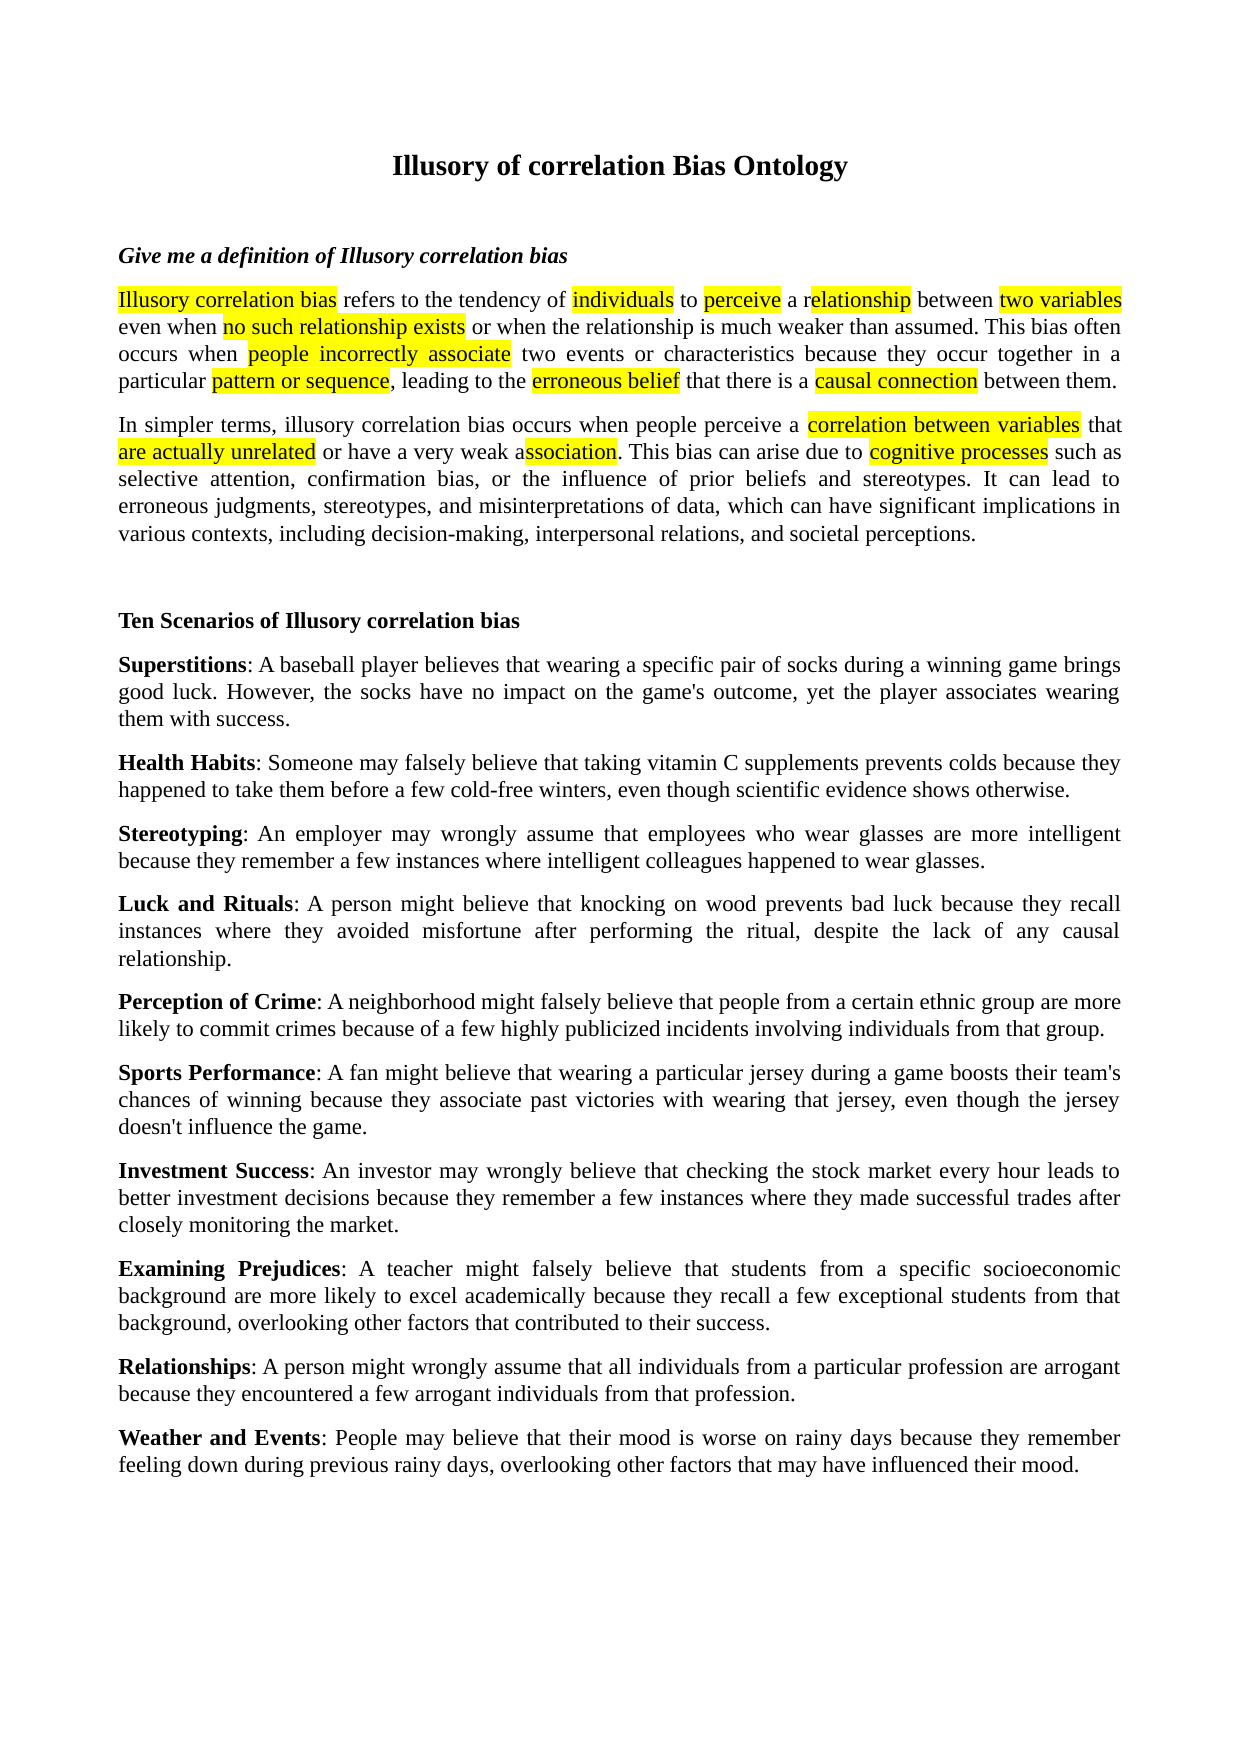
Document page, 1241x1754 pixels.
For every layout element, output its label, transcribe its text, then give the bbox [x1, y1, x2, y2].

text Sports Performance: A fan might believe that wearing a particular jersey during a game boosts their team's chances of winning because they associate past victories with wearing that jersey, even though the jersey doesn't influence the game. [118, 1059, 1122, 1140]
text Weather and Events: People may believe that their mood is worse on rainy days because they remember feeling down during previous rainy days, overlooking other factors that may have influenced their mood. [118, 1424, 1122, 1477]
text Illusory of correlation Bias Ontology [118, 148, 1122, 181]
text Examining Prejudices: A teacher might falsely believe that students from a specific socioeconomic background are more likely to excel academically because they recall a few exceptional students from that background, overlooking other factors that contributed to their success. [118, 1255, 1122, 1336]
text Ten Scenarios of Illusory correlation bias [118, 607, 1122, 633]
text Give me a definition of Illusory correlation bias [118, 242, 1122, 269]
text Relationships: A person might wrongly assume that all individuals from a particular profession are arrogant because they encountered a few arrogant individuals from that profession. [118, 1353, 1122, 1406]
text Illusory correlation bias refers to the tendency of individuals to perceive a relationship between two variables even when no such relationship exists or when the relationship is much weaker than assumed. This bias often occurs when people incorrectly associate two events or characteristics because they occur together in a particular pattern or sequence, leading to the erroneous belief that there is a causal connection between them. [118, 286, 1122, 394]
text Superstitions: A baseball player believes that wearing a specific pair of socks during a winning game brings good luck. However, the socks have no impact on the game's outcome, yet the player associates wearing them with success. [118, 651, 1122, 731]
text Stereotyping: An employer may wrongly assume that employees who wear glasses are more intelligent because they remember a few instances where intelligent colleagues happened to wear glasses. [118, 819, 1122, 873]
text Investment Success: An investor may wrongly believe that checking the stock market every hour leads to better investment decisions because they remember a few instances where they made successful trades after closely monitoring the market. [118, 1157, 1122, 1238]
text Health Habits: Someone may falsely believe that taking vitamin C supplements prevents colds because they happened to take them before a few cold-free winters, even though scientific evidence shows otherwise. [118, 749, 1122, 802]
text Perception of Crime: A neighborhood might falsely believe that people from a certain ethnic group are more likely to commit crimes because of a few highly publicized incidents involving individuals from that group. [118, 988, 1122, 1042]
text Luck and Rituals: A person might believe that knocking on wood prevents bad luck because they recall instances where they avoided misfortune after performing the ritual, despite the lack of any causal relationship. [118, 890, 1122, 971]
text In simpler terms, illusory correlation bias occurs when people perceive a correlation between variables that are actually unrelated or have a very weak association. This bias can arise due to cognitive processes such as selective attention, confirmation bias, or the influence of prior beliefs and stereotypes. It can lead to erroneous judgments, stereotypes, and misinterpretations of data, which can have significant implications in various contexts, including decision-making, interpersonal relations, and societal perceptions. [118, 411, 1122, 546]
